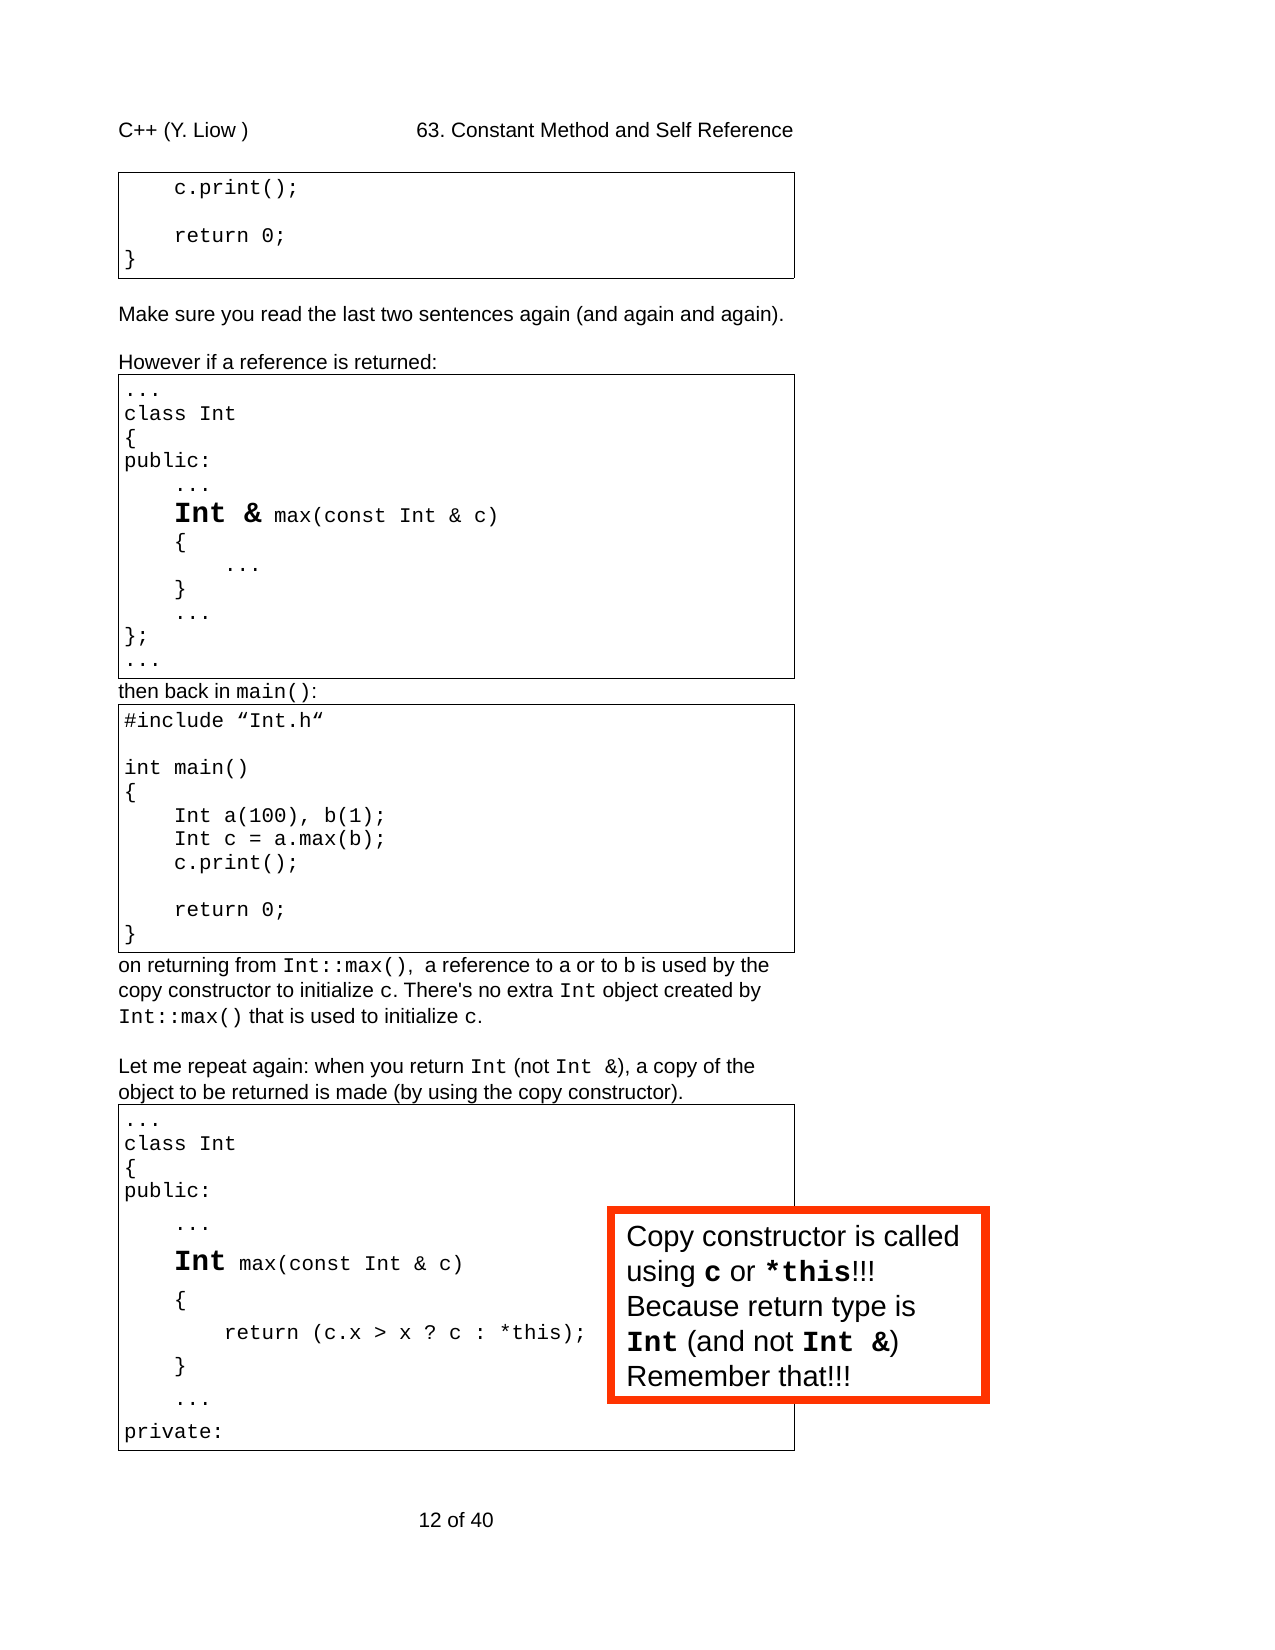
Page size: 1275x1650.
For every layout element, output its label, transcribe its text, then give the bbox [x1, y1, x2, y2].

table_header c.print(); return 0; } [119, 173, 794, 278]
table_header #include “Int.h“ int main() { Int a(100), b(1); Int c = a.max(b); c.print(); return 0; } [119, 705, 794, 952]
text However if a reference is returned: [118, 350, 794, 374]
table_header ... class Int { public: ... Int max(const Int & c) { return (c.x > x ? c : *this); } ... private: int x; }; ... [119, 1105, 794, 1450]
table_header ... class Int { public: ... Int & max(const Int & c) { ... } ... }; ... [119, 375, 794, 678]
text then back in main(): [118, 679, 794, 704]
text on returning from Int::max(), a reference to a or to b is used by the copy constructor to initialize c. There's no extra Int object created by Int::max() that is used to initialize c. [118, 953, 794, 1030]
text Make sure you read the last two sentences again (and again and again). [118, 302, 794, 326]
text Let me repeat again: when you return Int (not Int &), a copy of the object to be returned is made (by using the copy constructor). [118, 1054, 794, 1104]
